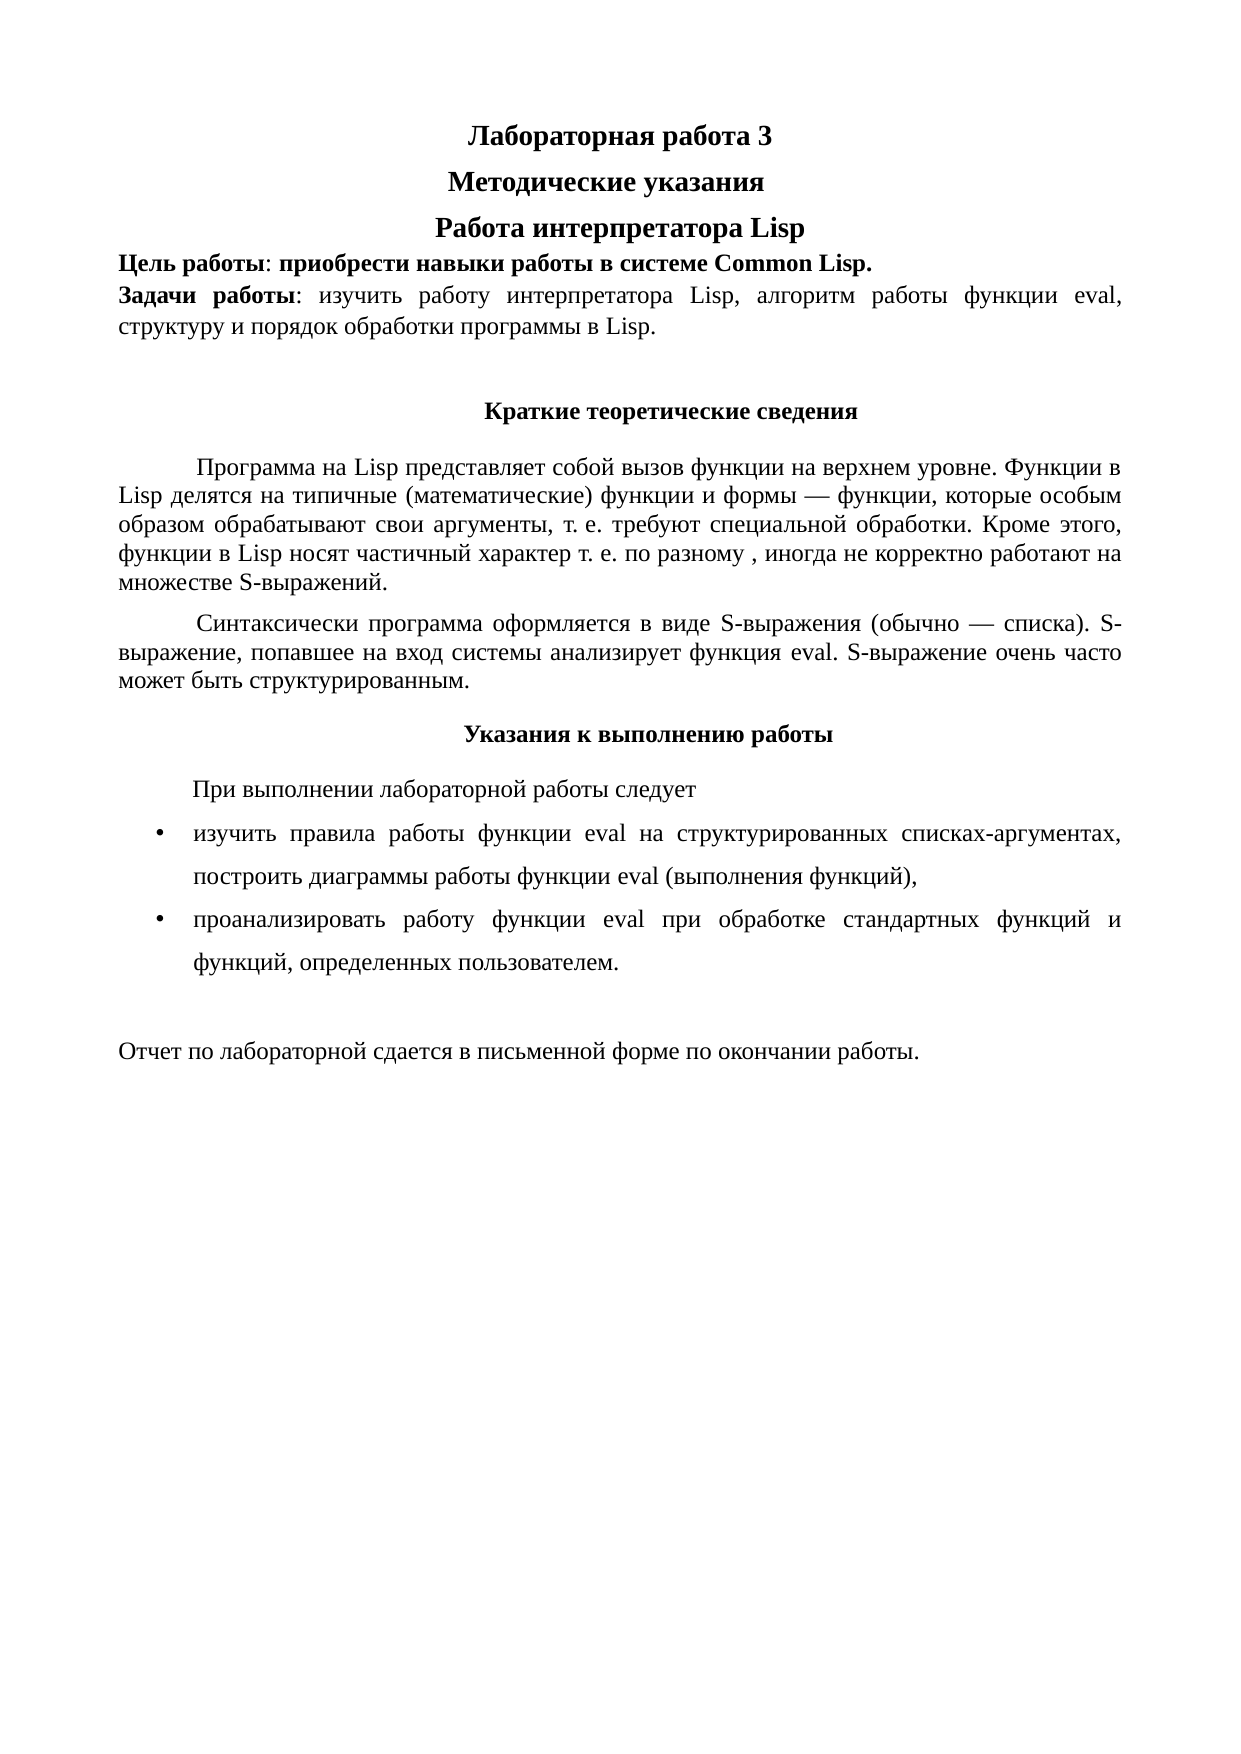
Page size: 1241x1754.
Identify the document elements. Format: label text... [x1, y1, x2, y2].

text Краткие теоретические сведения [118, 396, 1168, 425]
text Задачи работы: изучить работу интерпретатора Lisp, алгоритм работы функции eval, структуру и порядок обработки программы в Lisp. [118, 277, 1122, 340]
text Работа интерпретатора Lisp [118, 210, 1122, 244]
list изучить правила работы функции eval на структурированных списках-аргументах, построить диаграммы работы функции eval (выполнения функций), [156, 818, 1122, 889]
text Цель работы: приобрести навыки работы в системе Common Lisp. [118, 244, 1122, 277]
text При выполнении лабораторной работы следует [118, 774, 1122, 803]
text Указания к выполнению работы [118, 719, 1122, 748]
subtitle Методические указания [44, 164, 1168, 198]
text Отчет по лабораторной сдается в письменной форме по окончании работы. [118, 1033, 1122, 1064]
list проанализировать работу функции eval при обработке стандартных функций и функций, определенных пользователем. [156, 904, 1122, 976]
text Программа на Lisp представляет собой вызов функции на верхнем уровне. Функции в Lisp делятся на типичные (математические) функции и формы — функции, которые особым образом обрабатывают свои аргументы, т. е. требуют специальной обработки. Кроме этого, функции в Lisp носят частичный характер т. е. по разному , иногда не корректно работают на множестве S-выражений. [118, 452, 1122, 595]
text Синтаксически программа оформляется в виде S-выражения (обычно — списка). S-выражение, попавшее на вход системы анализирует функция eval. S-выражение очень часто может быть структурированным. [118, 608, 1122, 694]
text Лабораторная работа 3 [118, 118, 1122, 152]
